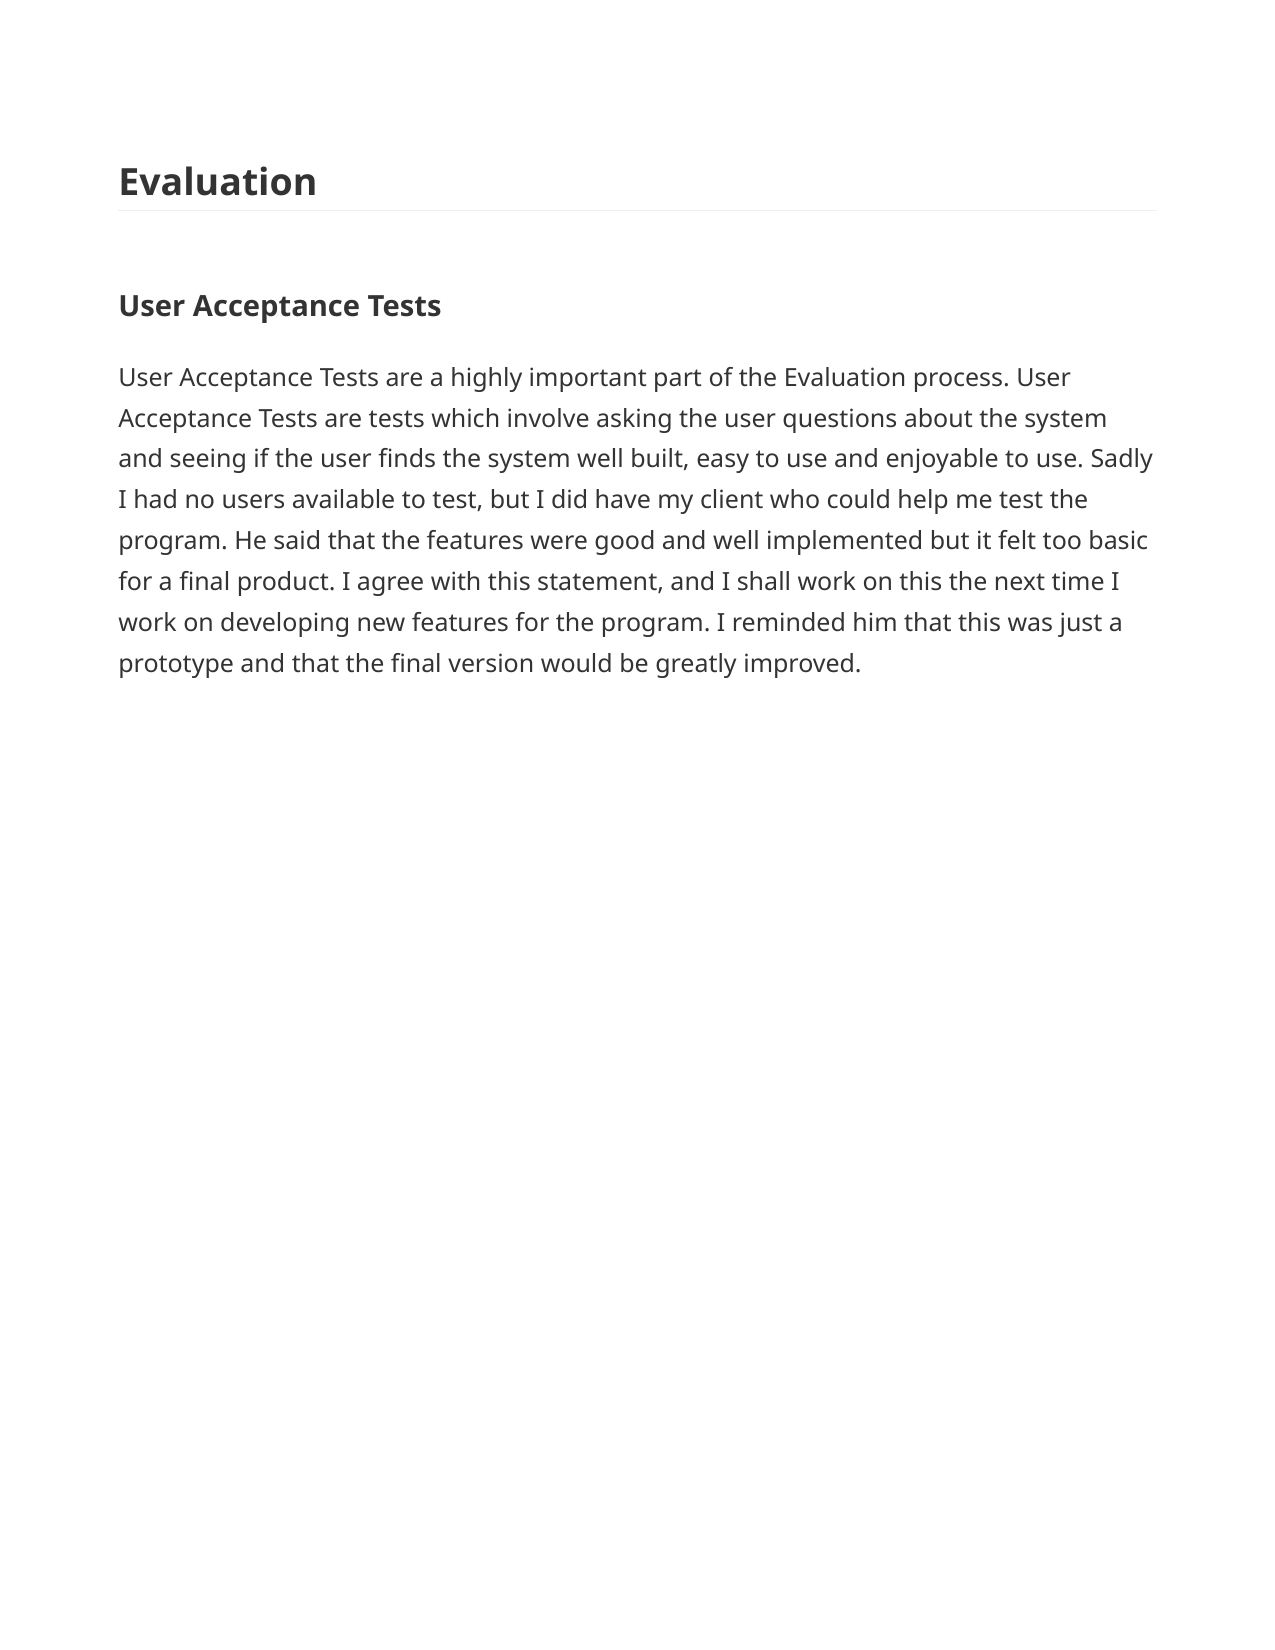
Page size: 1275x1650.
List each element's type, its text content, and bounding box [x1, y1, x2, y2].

subtitle User Acceptance Tests [118, 285, 1157, 324]
text User Acceptance Tests are a highly important part of the Evaluation process. User Acceptance Tests are tests which involve asking the user questions about the system and seeing if the user finds the system well built, easy to use and enjoyable to use. Sadly I had no users available to test, but I did have my client who could help me test the program. He said that the features were good and well implemented but it felt too basic for a final product. I agree with this statement, and I shall work on this the next time I work on developing new features for the program. I reminded him that this was just a prototype and that the final version would be greatly improved. [118, 359, 1157, 679]
subtitle Evaluation [118, 156, 1157, 210]
